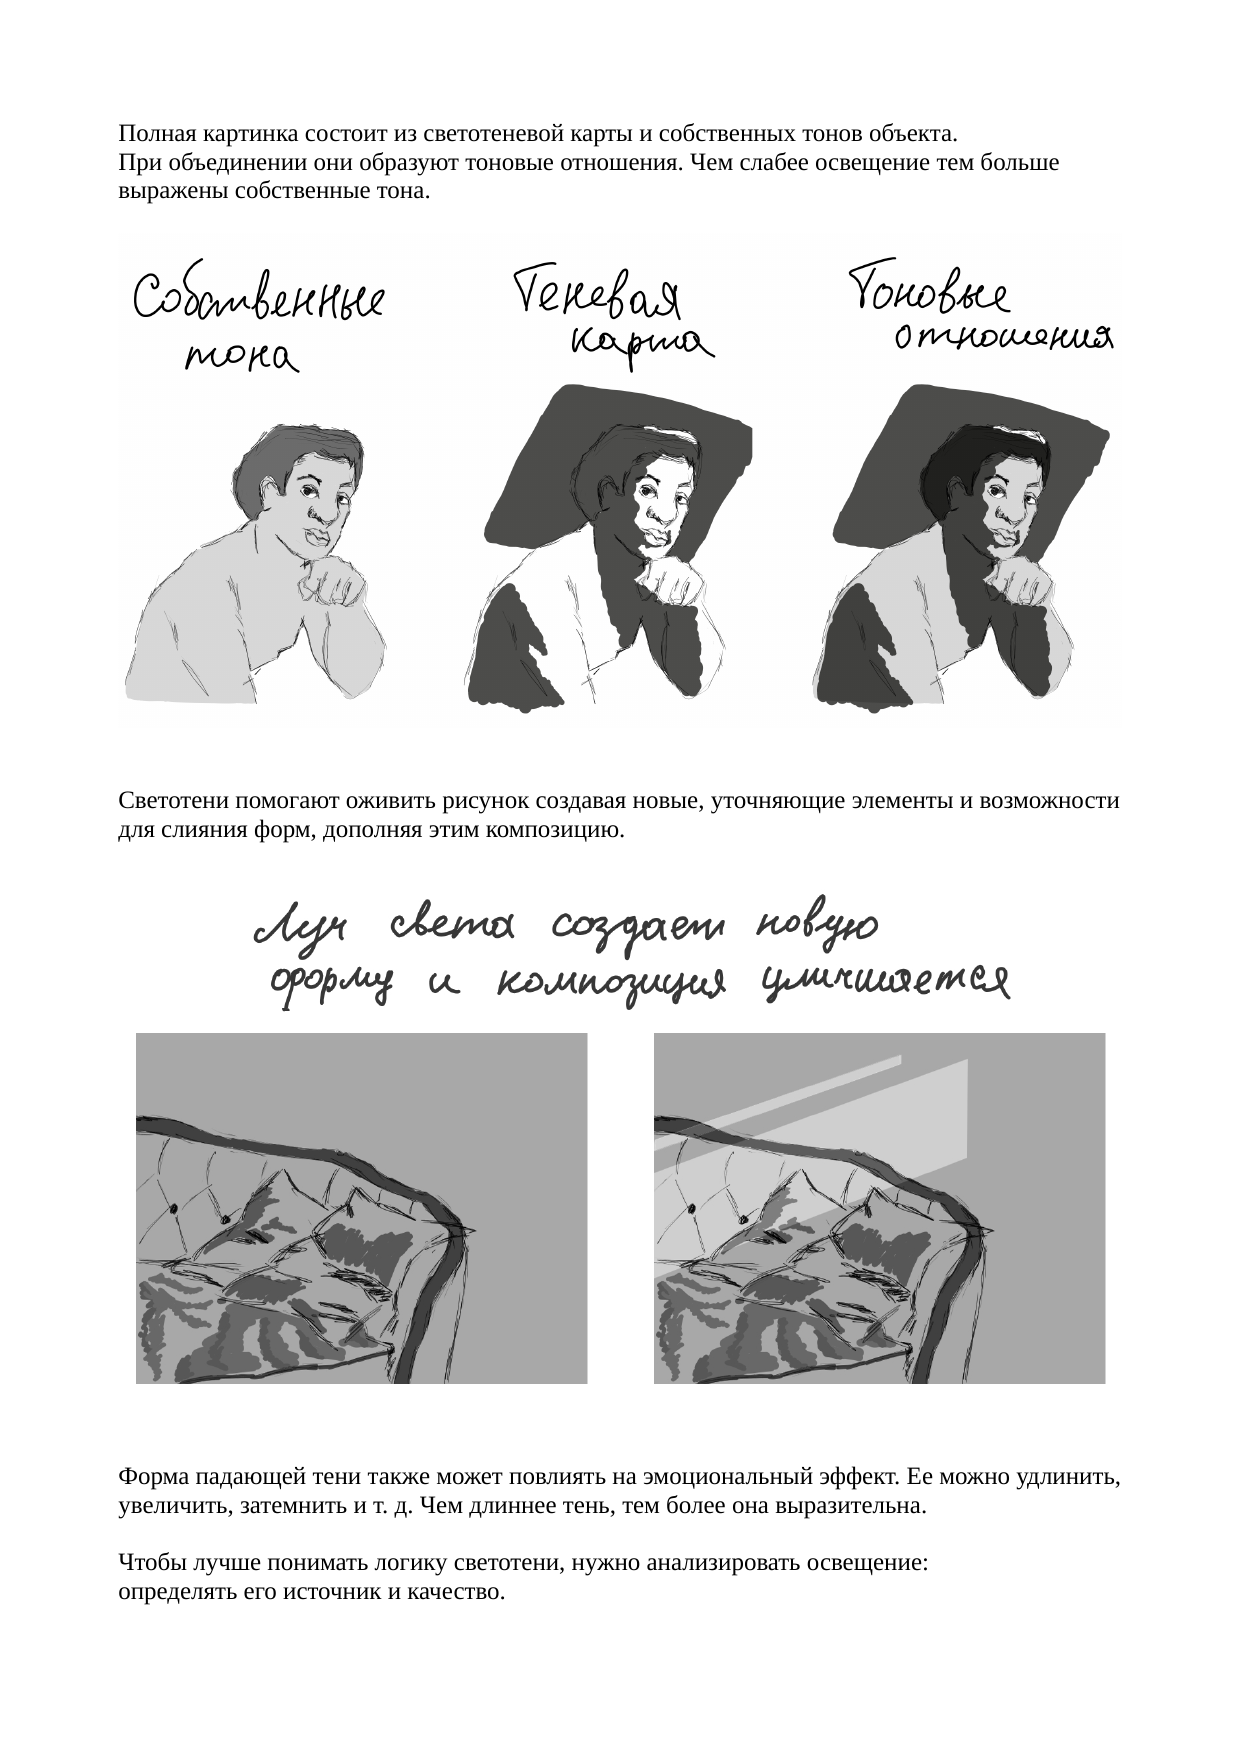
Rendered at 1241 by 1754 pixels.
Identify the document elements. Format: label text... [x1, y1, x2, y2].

picture [118, 884, 1123, 1404]
text Чтобы лучше понимать логику светотени, нужно анализировать освещение: [118, 1547, 1122, 1576]
text Полная картинка состоит из светотеневой карты и собственных тонов объекта. [118, 118, 1122, 147]
text Светотени помогают оживить рисунок создавая новые, уточняющие элементы и возможности для слияния форм, дополняя этим композицию. [118, 785, 1122, 843]
picture [118, 233, 1123, 728]
text Форма падающей тени также может повлиять на эмоциональный эффект. Ее можно удлинить, увеличить, затемнить и т. д. Чем длиннее тень, тем более она выразительна. [118, 1461, 1122, 1519]
text определять его источник и качество. [118, 1576, 1122, 1605]
text При объединении они образуют тоновые отношения. Чем слабее освещение тем больше выражены собственные тона. [118, 147, 1122, 204]
